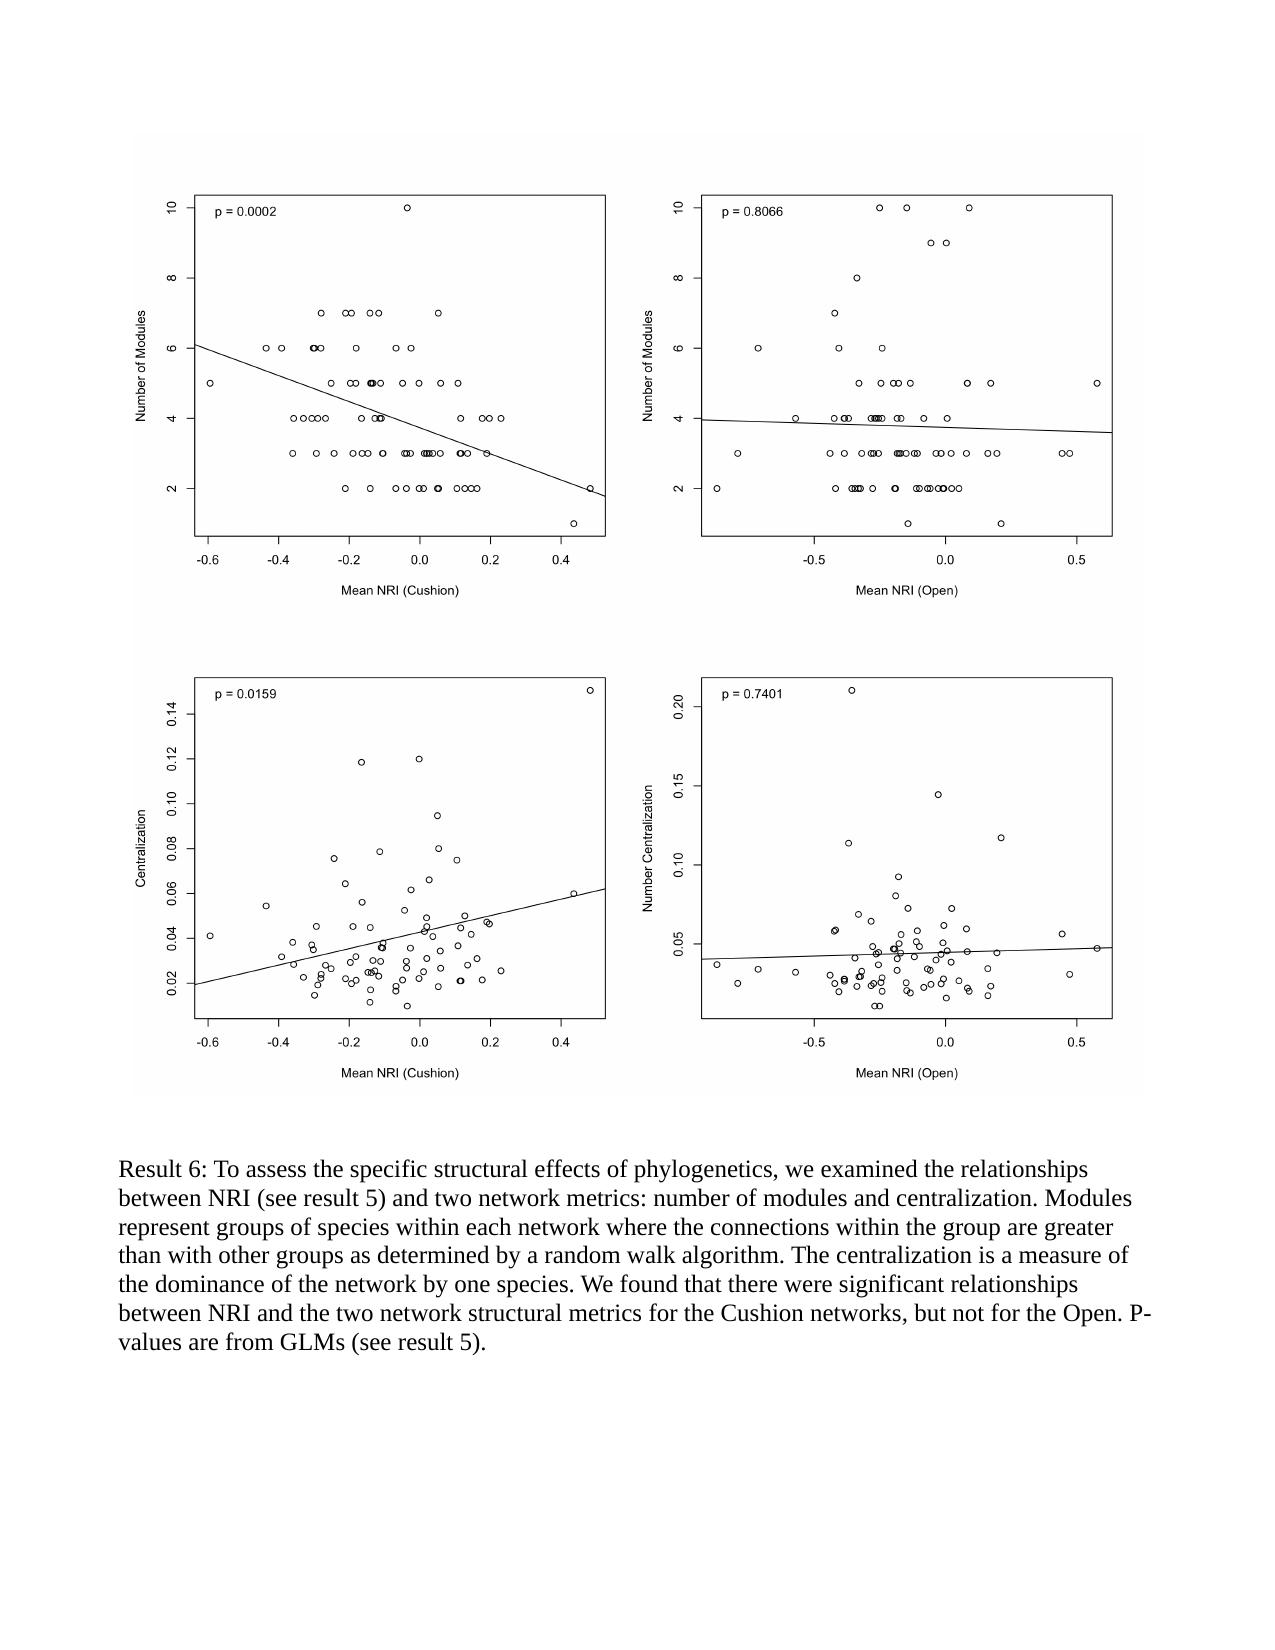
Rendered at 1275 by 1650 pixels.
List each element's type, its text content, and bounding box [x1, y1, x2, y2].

picture [131, 132, 1144, 1097]
text Result 6: To assess the specific structural effects of phylogenetics, we examined the relationships between NRI (see result 5) and two network metrics: number of modules and centralization. Modules represent groups of species within each network where the connections within the group are greater than with other groups as determined by a random walk algorithm. The centralization is a measure of the dominance of the network by one species. We found that there were significant relationships between NRI and the two network structural metrics for the Cushion networks, but not for the Open. P-values are from GLMs (see result 5). [118, 1154, 1157, 1355]
